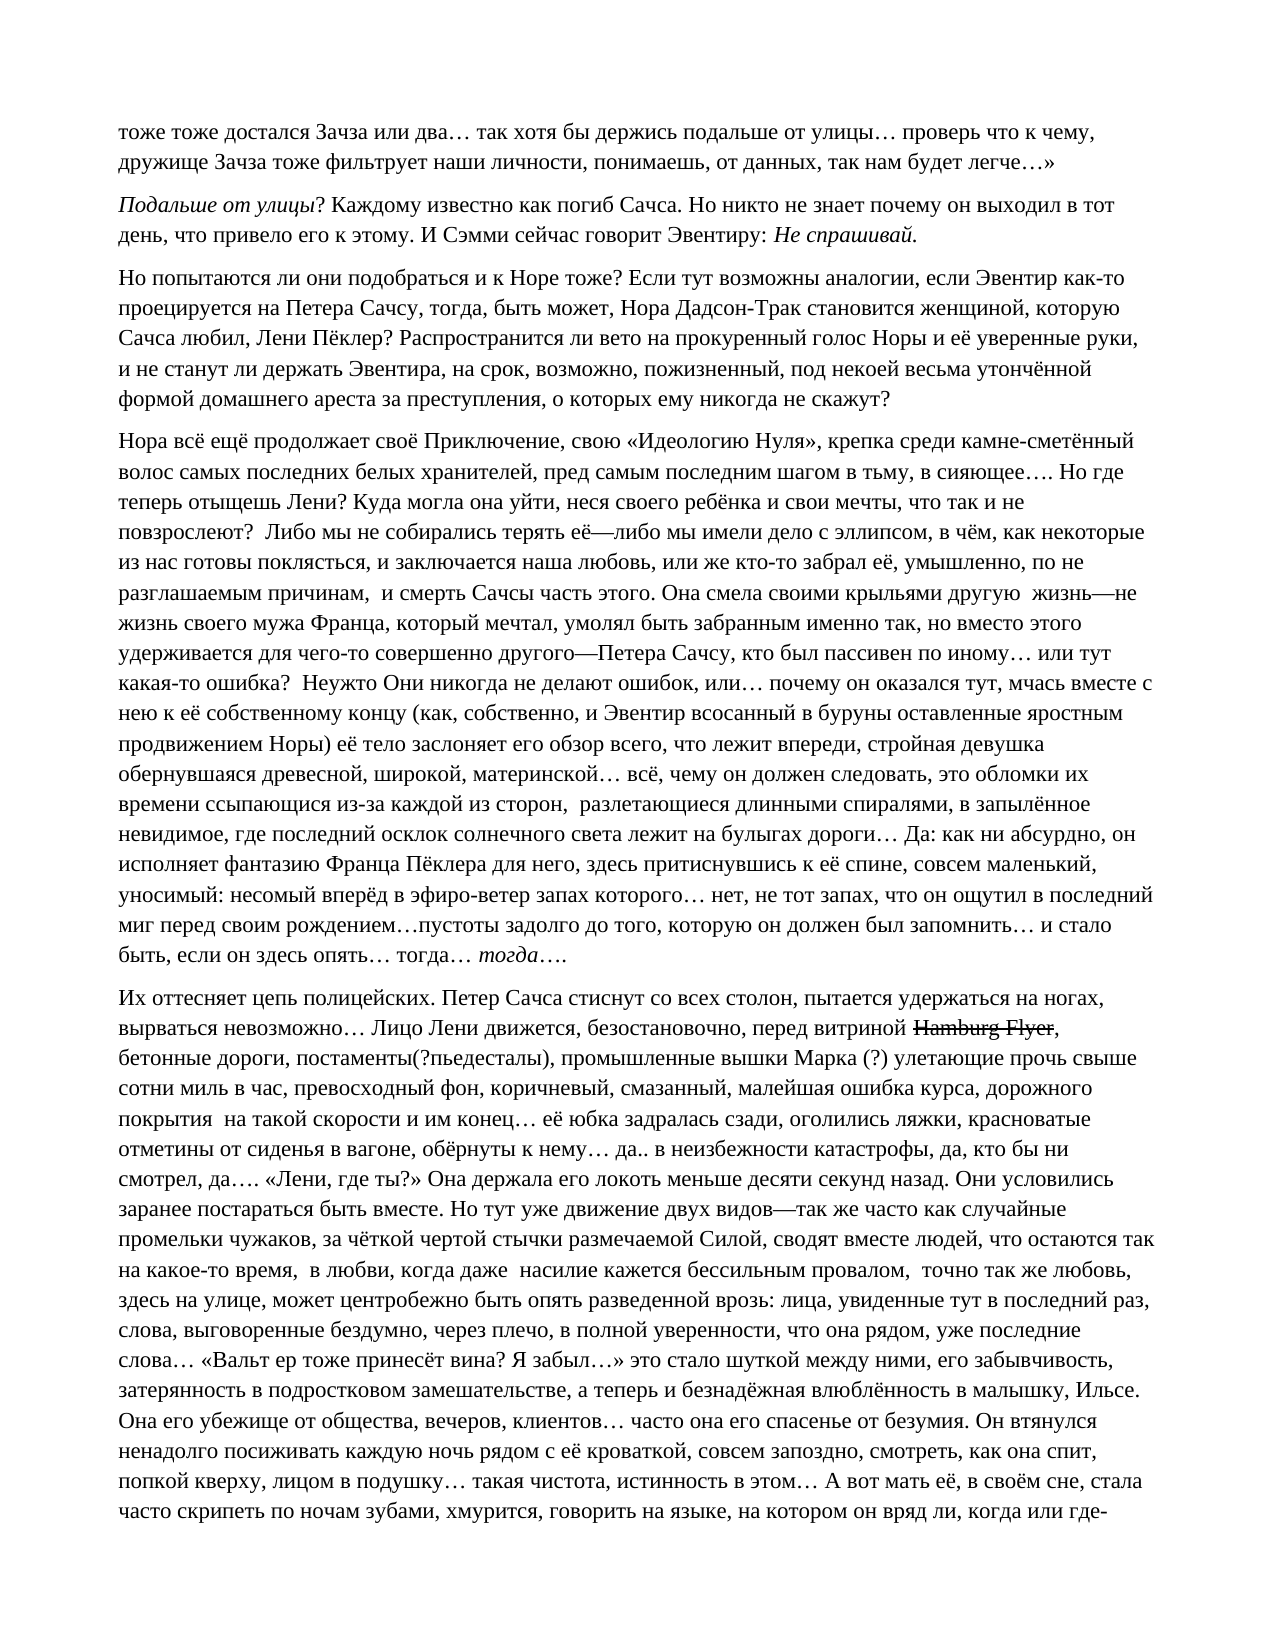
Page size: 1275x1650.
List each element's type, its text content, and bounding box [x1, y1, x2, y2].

text Их оттесняет цепь полицейских. Петер Сачса стиснут со всех столон, пытается удержаться на ногах, вырваться невозможно… Лицо Лени движется, безостановочно, перед витриной Hamburg Flyer, бетонные дороги, постаменты(?пьедесталы), промышленные вышки Марка (?) улетающие прочь свыше сотни миль в час, превосходный фон, коричневый, смазанный, малейшая ошибка курса, дорожного покрытия на такой скорости и им конец… её юбка задралась сзади, оголились ляжки, красноватые отметины от сиденья в вагоне, обёрнуты к нему… да.. в неизбежности катастрофы, да, кто бы ни смотрел, да…. «Лени, где ты?» Она держала его локоть меньше десяти секунд назад. Они условились заранее постараться быть вместе. Но тут уже движение двух видов—так же часто как случайные промельки чужаков, за чёткой чертой стычки размечаемой Силой, сводят вместе людей, что остаются так на какое-то время, в любви, когда даже насилие кажется бессильным провалом, точно так же любовь, здесь на улице, может центробежно быть опять разведенной врозь: лица, увиденные тут в последний раз, слова, выговоренные бездумно, через плечо, в полной уверенности, что она рядом, уже последние слова… «Вальт ер тоже принесёт вина? Я забыл…» это стало шуткой между ними, его забывчивость, затерянность в подростковом замешательстве, а теперь и безнадёжная влюблённость в малышку, Ильсе. Она его убежище от общества, вечеров, клиентов… часто она его спасенье от безумия. Он втянулся ненадолго посиживать каждую ночь рядом с её кроваткой, совсем запоздно, смотреть, как она спит, попкой кверху, лицом в подушку… такая чистота, истинность в этом… А вот мать её, в своём сне, стала часто скрипеть по ночам зубами, хмурится, говорить на языке, на котором он вряд ли, когда или где- [118, 984, 1157, 1524]
text Подальше от улицы? Каждому известно как погиб Сачса. Но никто не знает почему он выходил в тот день, что привело его к этому. И Сэмми сейчас говорит Эвентиру: Не спрашивай. [118, 191, 1157, 248]
text Но попытаются ли они подобраться и к Норе тоже? Если тут возможны аналогии, если Эвентир как-то проецируется на Петера Сачсу, тогда, быть может, Нора Дадсон-Трак становится женщиной, которую Сачса любил, Лени Пёклер? Распространится ли вето на прокуренный голос Норы и её уверенные руки, и не станут ли держать Эвентира, на срок, возможно, пожизненный, под некоей весьма утончённой формой домашнего ареста за преступления, о которых ему никогда не скажут? [118, 264, 1157, 411]
text Нора всё ещё продолжает своё Приключение, свою «Идеологию Нуля», крепка среди камне-сметённый волос самых последних белых хранителей, пред самым последним шагом в тьму, в сияющее…. Но где теперь отыщешь Лени? Куда могла она уйти, неся своего ребёнка и свои мечты, что так и не повзрослеют? Либо мы не собирались терять её—либо мы имели дело с эллипсом, в чём, как некоторые из нас готовы поклясться, и заключается наша любовь, или же кто-то забрал её, умышленно, по не разглашаемым причинам, и смерть Сачсы часть этого. Она смела своими крыльями другую жизнь—не жизнь своего мужа Франца, который мечтал, умолял быть забранным именно так, но вместо этого удерживается для чего-то совершенно другого—Петера Сачсу, кто был пассивен по иному… или тут какая-то ошибка? Неужто Они никогда не делают ошибок, или… почему он оказался тут, мчась вместе с нею к её собственному концу (как, собственно, и Эвентир всосанный в буруны оставленные яростным продвижением Норы) её тело заслоняет его обзор всего, что лежит впереди, стройная девушка обернувшаяся древесной, широкой, материнской… всё, чему он должен следовать, это обломки их времени ссыпающися из-за каждой из сторон, разлетающиеся длинными спиралями, в запылённое невидимое, где последний осклок солнечного света лежит на булыгах дороги… Да: как ни абсурдно, он исполняет фантазию Франца Пёклера для него, здесь притиснувшись к её спине, совсем маленький, уносимый: несомый вперёд в эфиро-ветер запах которого… нет, не тот запах, что он ощутил в последний миг перед своим рождением…пустоты задолго до того, которую он должен был запомнить… и стало быть, если он здесь опять… тогда… тогда…. [118, 427, 1157, 967]
text тоже тоже достался Зачза или два… так хотя бы держись подальше от улицы… проверь что к чему, дружище Зачза тоже фильтрует наши личности, понимаешь, от данных, так нам будет легче…» [118, 118, 1157, 175]
